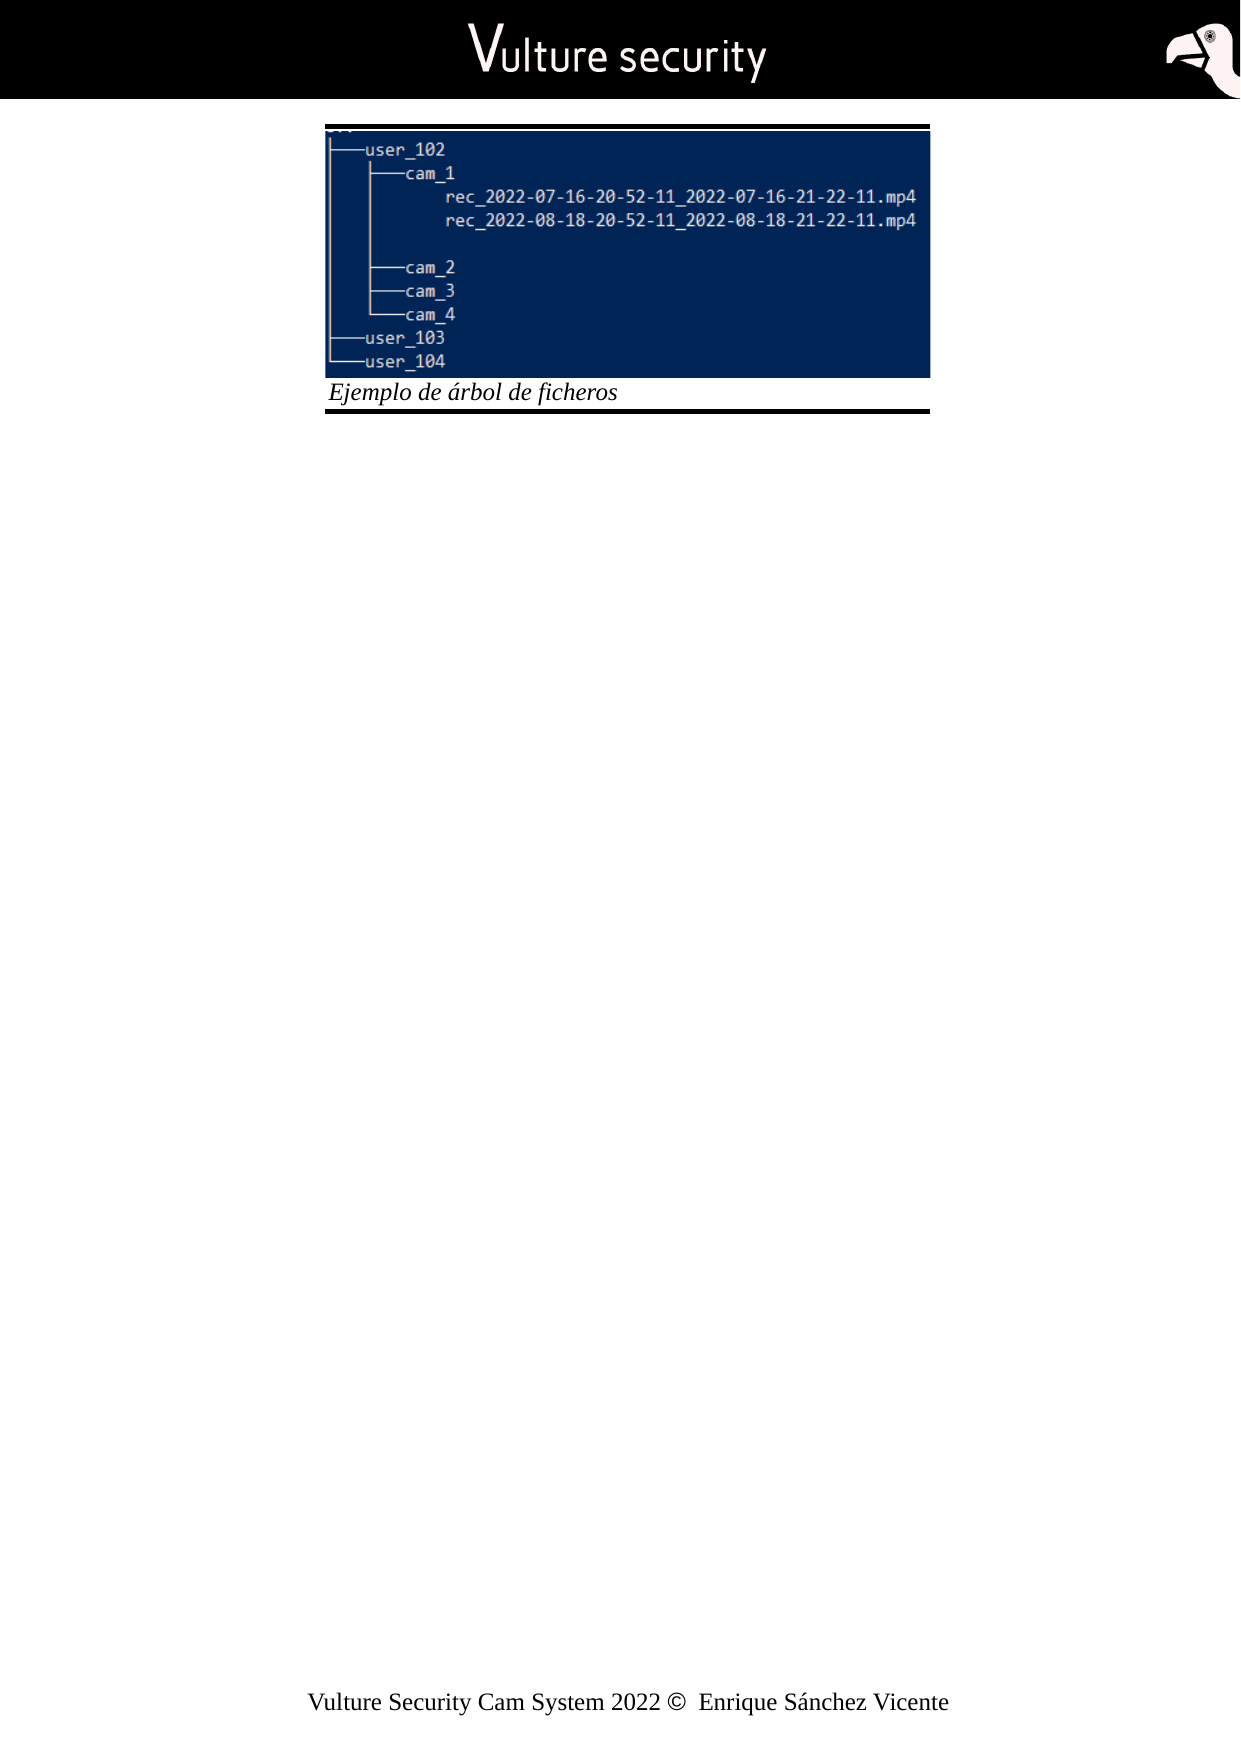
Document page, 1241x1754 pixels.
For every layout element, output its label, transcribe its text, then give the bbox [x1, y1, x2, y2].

picture [0, 0, 1241, 99]
text Ejemplo de árbol de ficheros [328, 378, 927, 406]
picture [325, 131, 931, 378]
